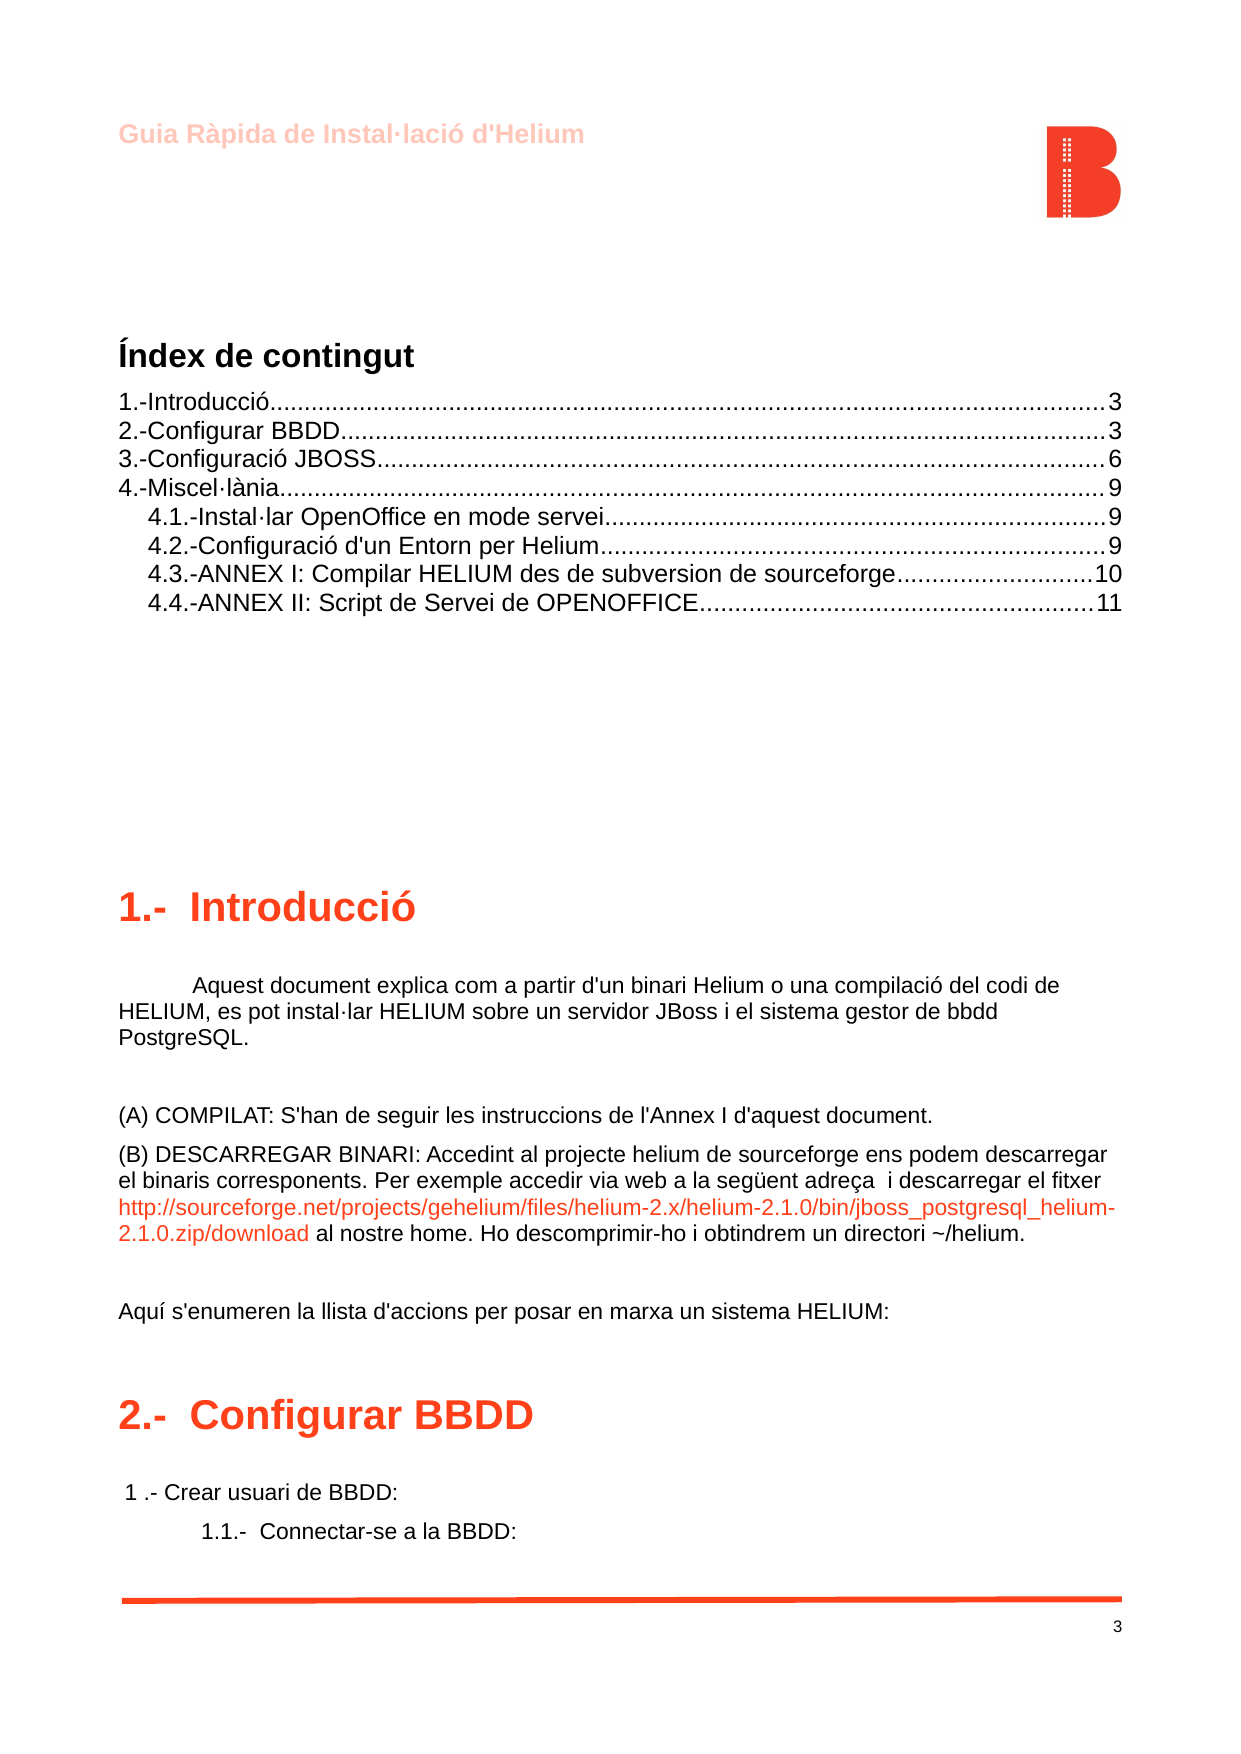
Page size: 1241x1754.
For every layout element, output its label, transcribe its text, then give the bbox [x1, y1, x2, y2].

text 2.-Configurar BBDD 3 [118, 416, 1122, 444]
text 4.-Miscel·lània 9 [118, 473, 1122, 502]
subtitle Configurar BBDD [118, 1390, 1122, 1438]
text (B) DESCARREGAR BINARI: Accedint al projecte helium de sourceforge ens podem descarregar el binaris corresponents. Per exemple accedir via web a la següent adreça i descarregar el fitxer http://sourceforge.net/projects/gehelium/files/helium-2.x/helium-2.1.0/bin/jboss_postgresql_helium-2.1.0.zip/download al nostre home. Ho descomprimir-ho i obtindrem un directori ~/helium. [118, 1141, 1122, 1246]
subtitle Índex de contingut [118, 336, 1122, 374]
text 4.2.-Configuració d'un Entorn per Helium 9 [148, 531, 1122, 559]
text 4.1.-Instal·lar OpenOffice en mode servei 9 [148, 502, 1122, 531]
picture [1036, 124, 1130, 221]
list Crear usuari de BBDD: [118, 1479, 1122, 1506]
subtitle Introducció [118, 882, 1122, 930]
text 4.4.-ANNEX II: Script de Servei de OPENOFFICE 11 [148, 588, 1122, 617]
text Aquí s'enumeren la llista d'accions per posar en marxa un sistema HELIUM: [118, 1298, 1122, 1324]
text 4.3.-ANNEX I: Compilar HELIUM des de subversion de sourceforge 10 [148, 559, 1122, 588]
text 1.-Introducció 3 [118, 387, 1122, 416]
text (A) COMPILAT: S'han de seguir les instruccions de l'Annex I d'aquest document. [118, 1102, 1122, 1128]
text 3.-Configuració JBOSS 6 [118, 444, 1122, 473]
list Connectar-se a la BBDD: [201, 1518, 1122, 1544]
text Aquest document explica com a partir d'un binari Helium o una compilació del codi de HELIUM, es pot instal·lar HELIUM sobre un servidor JBoss i el sistema gestor de bbdd PostgreSQL. [118, 972, 1122, 1051]
